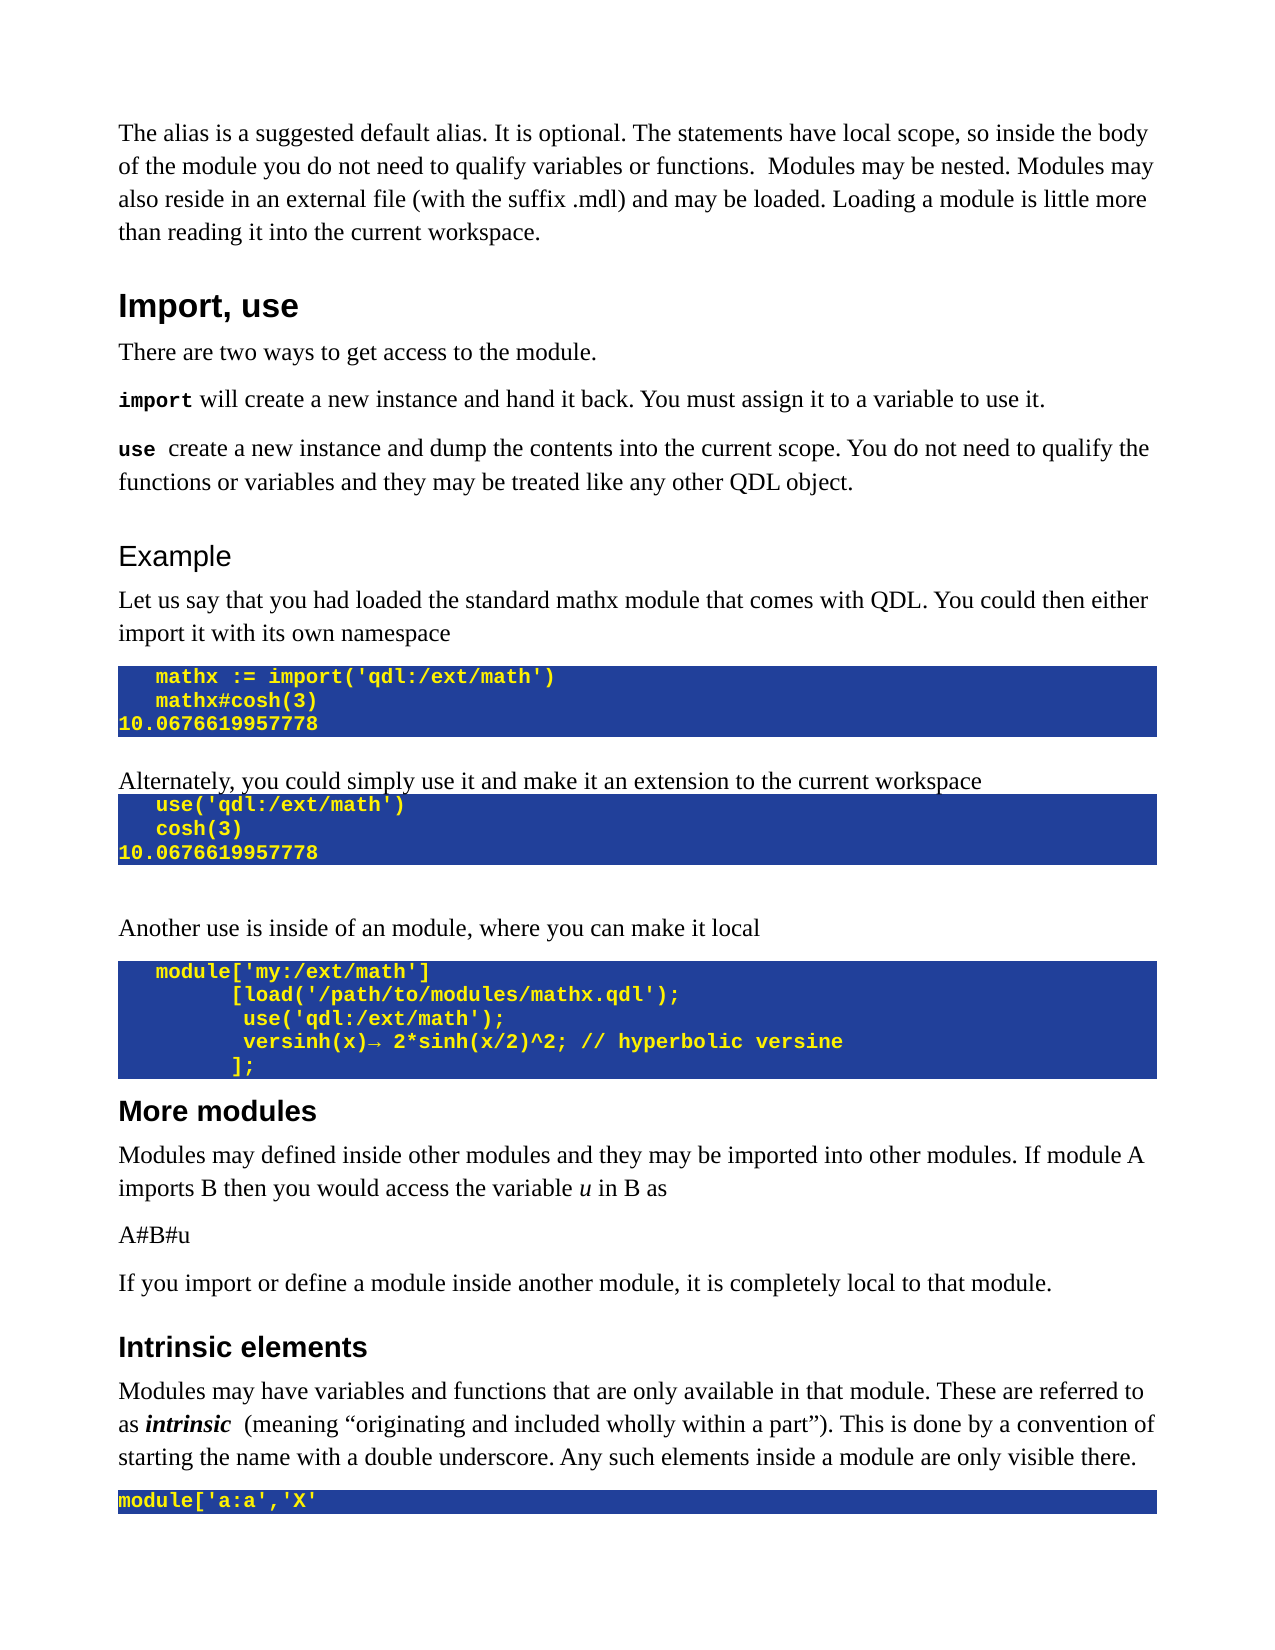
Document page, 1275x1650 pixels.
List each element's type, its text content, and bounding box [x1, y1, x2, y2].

subtitle Intrinsic elements [118, 1330, 1157, 1364]
text Modules may have variables and functions that are only available in that module. These are referred to as intrinsic (meaning “originating and included wholly within a part”). This is done by a convention of starting the name with a double underscore. Any such elements inside a module are only visible there. [118, 1376, 1157, 1471]
text 10.0676619957778 [118, 713, 1157, 737]
text If you import or define a module inside another module, it is completely local to that module. [118, 1268, 1157, 1297]
text A#B#u [118, 1220, 1157, 1249]
text Another use is inside of an module, where you can make it local [118, 913, 1157, 942]
text use create a new instance and dump the contents into the current scope. You do not need to qualify the functions or variables and they may be treated like any other QDL object. [118, 433, 1157, 496]
text cosh(3) [118, 818, 1157, 842]
text Modules may defined inside other modules and they may be imported into other modules. If module A imports B then you would access the variable u in B as [118, 1140, 1157, 1201]
subtitle Example [118, 539, 1157, 573]
text module['my:/ext/math'] [118, 961, 1157, 984]
text use('qdl:/ext/math') [118, 794, 1157, 818]
subtitle More modules [118, 1093, 1157, 1127]
text There are two ways to get access to the module. [118, 337, 1157, 366]
text Alternately, you could simply use it and make it an extension to the current workspace [118, 766, 1157, 794]
text ]; [118, 1055, 1157, 1079]
text mathx := import('qdl:/ext/math') [118, 666, 1157, 690]
text [load('/path/to/modules/mathx.qdl'); [118, 984, 1157, 1008]
subtitle Import, use [118, 286, 1157, 324]
text import will create a new instance and hand it back. You must assign it to a variable to use it. [118, 384, 1157, 414]
text module['a:a','X' [118, 1490, 1157, 1514]
text versinh(x)→ 2*sinh(x/2)^2; // hyperbolic versine [118, 1032, 1157, 1055]
text mathx#cosh(3) [118, 690, 1157, 713]
text 10.0676619957778 [118, 842, 1157, 865]
text The alias is a suggested default alias. It is optional. The statements have local scope, so inside the body of the module you do not need to qualify variables or functions. Modules may be nested. Modules may also reside in an external file (with the suffix .mdl) and may be loaded. Loading a module is little more than reading it into the current workspace. [118, 118, 1157, 246]
text Let us say that you had loaded the standard mathx module that comes with QDL. You could then either import it with its own namespace [118, 585, 1157, 647]
text use('qdl:/ext/math'); [118, 1008, 1157, 1032]
